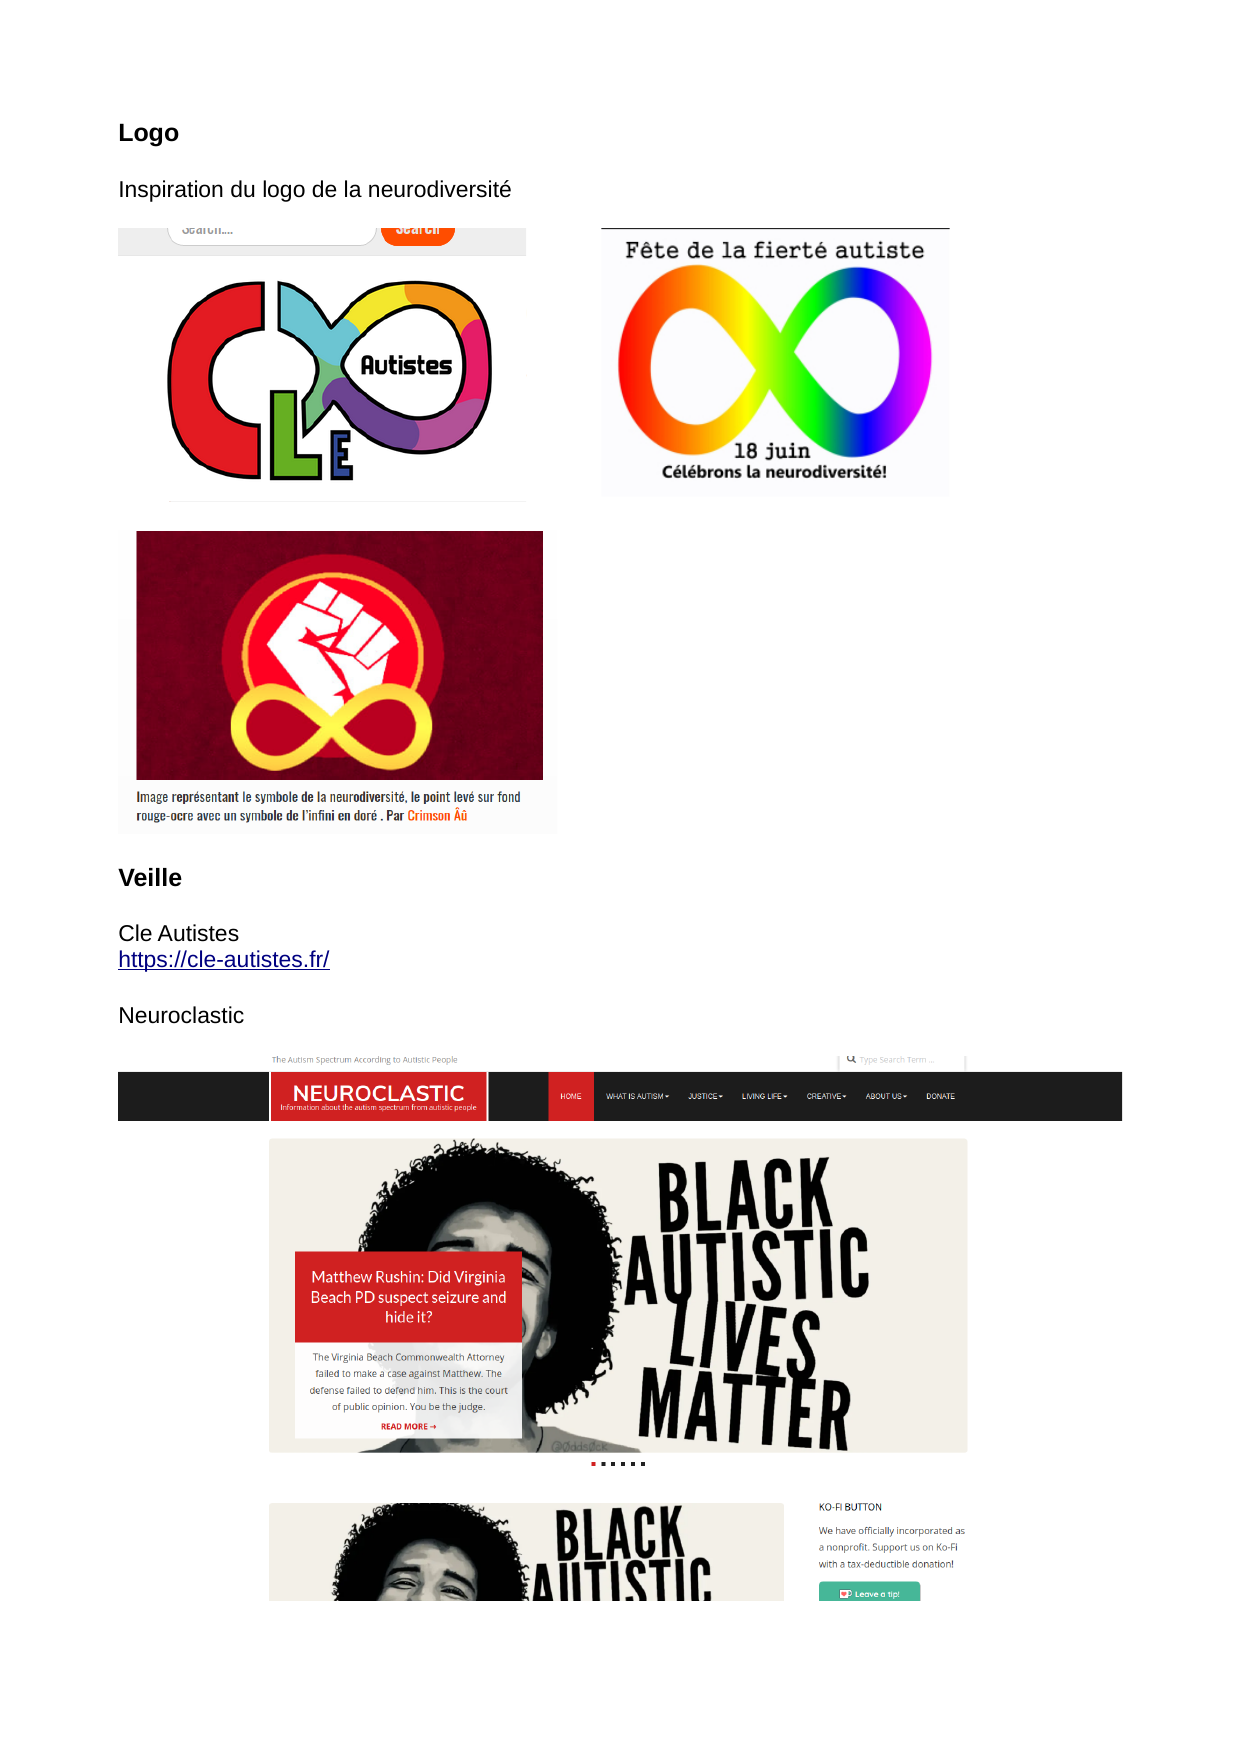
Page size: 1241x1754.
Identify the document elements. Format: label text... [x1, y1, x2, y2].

picture [601, 228, 950, 500]
picture [118, 1056, 1123, 1601]
text Inspiration du logo de la neurodiversité [118, 176, 1122, 202]
text Logo [118, 118, 1122, 147]
text Cle Autistes [118, 920, 1122, 946]
picture [118, 530, 558, 834]
text Veille [118, 863, 1122, 891]
text https://cle-autistes.fr/ [118, 946, 1122, 973]
picture [118, 228, 527, 502]
text Neuroclastic [118, 1002, 1122, 1028]
